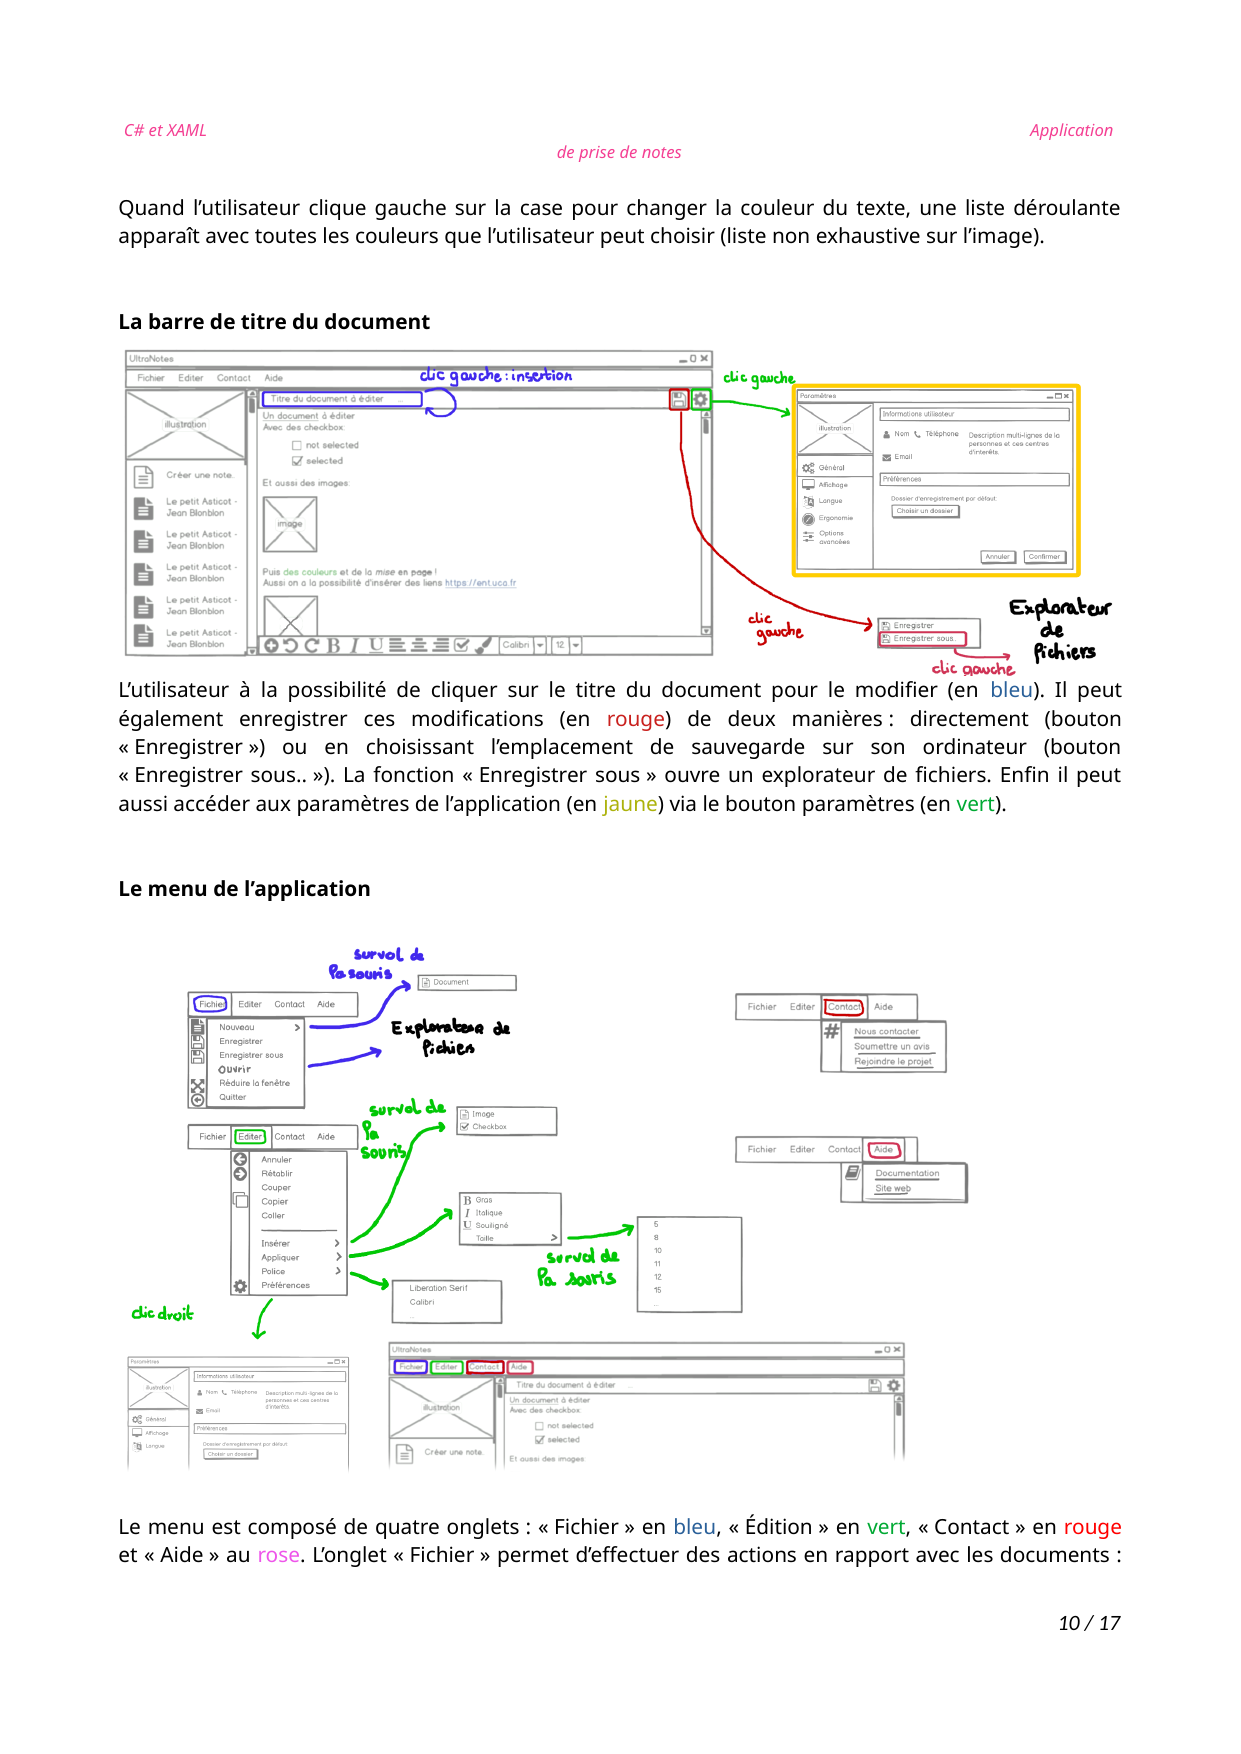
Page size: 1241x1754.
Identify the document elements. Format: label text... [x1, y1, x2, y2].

text Le menu est composé de quatre onglets : « Fichier » en bleu, « Édition » en vert, « Contact » en rouge et « Aide » au rose. L’onglet « Fichier » permet d’effectuer des actions en rapport avec les documents : [118, 1512, 1122, 1569]
picture [118, 340, 1123, 676]
text Quand l’utilisateur clique gauche sur la case pour changer la couleur du texte, une liste déroulante apparaît avec toutes les couleurs que l’utilisateur peut choisir (liste non exhaustive sur l’image). [118, 193, 1122, 250]
text Le menu de l’application [118, 874, 1122, 903]
text La barre de titre du document [118, 307, 1122, 335]
text L’utilisateur à la possibilité de cliquer sur le titre du document pour le modifier (en bleu). Il peut également enregistrer ces modifications (en rouge) de deux manières : directement (bouton « Enregistrer ») ou en choisissant l’emplacement de sauvegarde sur son ordinateur (bouton « Enregistrer sous.. »). La fonction « Enregistrer sous » ouvre un explorateur de fichiers. Enfin il peut aussi accéder aux paramètres de l’application (en jaune) via le bouton paramètres (en vert). [118, 676, 1122, 817]
picture [118, 918, 1123, 1484]
